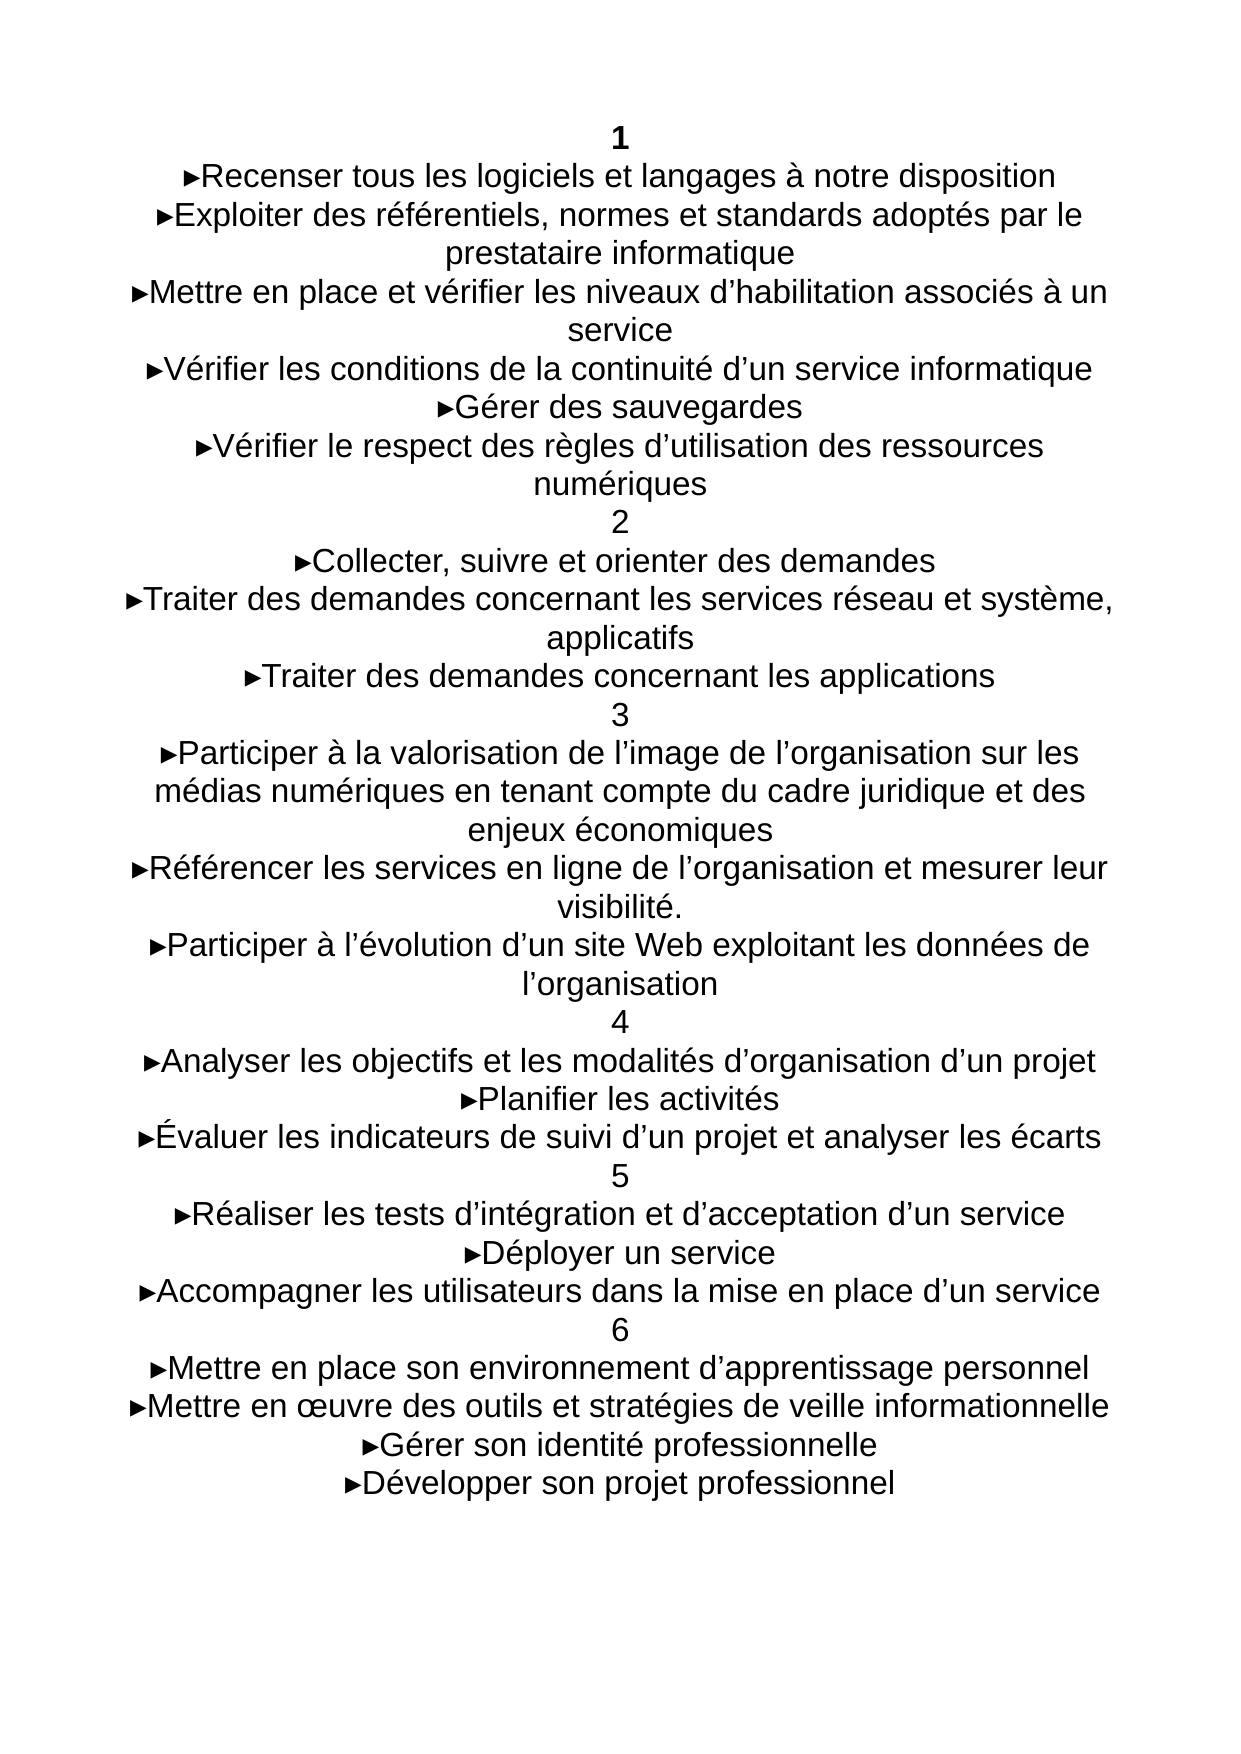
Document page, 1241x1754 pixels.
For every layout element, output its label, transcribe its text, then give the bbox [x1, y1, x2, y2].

text ▸Planifier les activités [118, 1079, 1122, 1117]
text ▸Vérifier les conditions de la continuité d’un service informatique [118, 349, 1122, 387]
text ▸Participer à la valorisation de l’image de l’organisation sur les médias numériques en tenant compte du cadre juridique et des enjeux économiques [118, 733, 1122, 848]
text ▸Référencer les services en ligne de l’organisation et mesurer leur visibilité. [118, 848, 1122, 925]
text ▸Déployer un service [118, 1233, 1122, 1271]
text ▸Mettre en place son environnement d’apprentissage personnel [118, 1348, 1122, 1387]
text 2 [118, 502, 1122, 541]
text ▸Analyser les objectifs et les modalités d’organisation d’un projet [118, 1041, 1122, 1079]
text ▸Collecter, suivre et orienter des demandes [118, 541, 1122, 579]
text ▸Participer à l’évolution d’un site Web exploitant les données de l’organisation [118, 925, 1122, 1002]
text ▸Gérer des sauvegardes [118, 387, 1122, 426]
text ▸Développer son projet professionnel [118, 1463, 1122, 1502]
text ▸Exploiter des référentiels, normes et standards adoptés par le prestataire informatique [118, 195, 1122, 272]
text ▸Mettre en place et vérifier les niveaux d’habilitation associés à un service [118, 272, 1122, 349]
text ▸Gérer son identité professionnelle [118, 1425, 1122, 1463]
text ▸Mettre en œuvre des outils et stratégies de veille informationnelle [118, 1387, 1122, 1425]
text ▸Recenser tous les logiciels et langages à notre disposition [118, 157, 1122, 195]
text 6 [118, 1310, 1122, 1348]
text ▸Évaluer les indicateurs de suivi d’un projet et analyser les écarts [118, 1117, 1122, 1156]
text ▸Traiter des demandes concernant les applications [118, 656, 1122, 695]
text ▸Accompagner les utilisateurs dans la mise en place d’un service [118, 1271, 1122, 1310]
text 1 [118, 118, 1122, 157]
text 5 [118, 1156, 1122, 1194]
text 3 [118, 695, 1122, 733]
text 4 [118, 1002, 1122, 1041]
text ▸Réaliser les tests d’intégration et d’acceptation d’un service [118, 1194, 1122, 1233]
text ▸Vérifier le respect des règles d’utilisation des ressources numériques [118, 426, 1122, 502]
text ▸Traiter des demandes concernant les services réseau et système, applicatifs [118, 579, 1122, 656]
